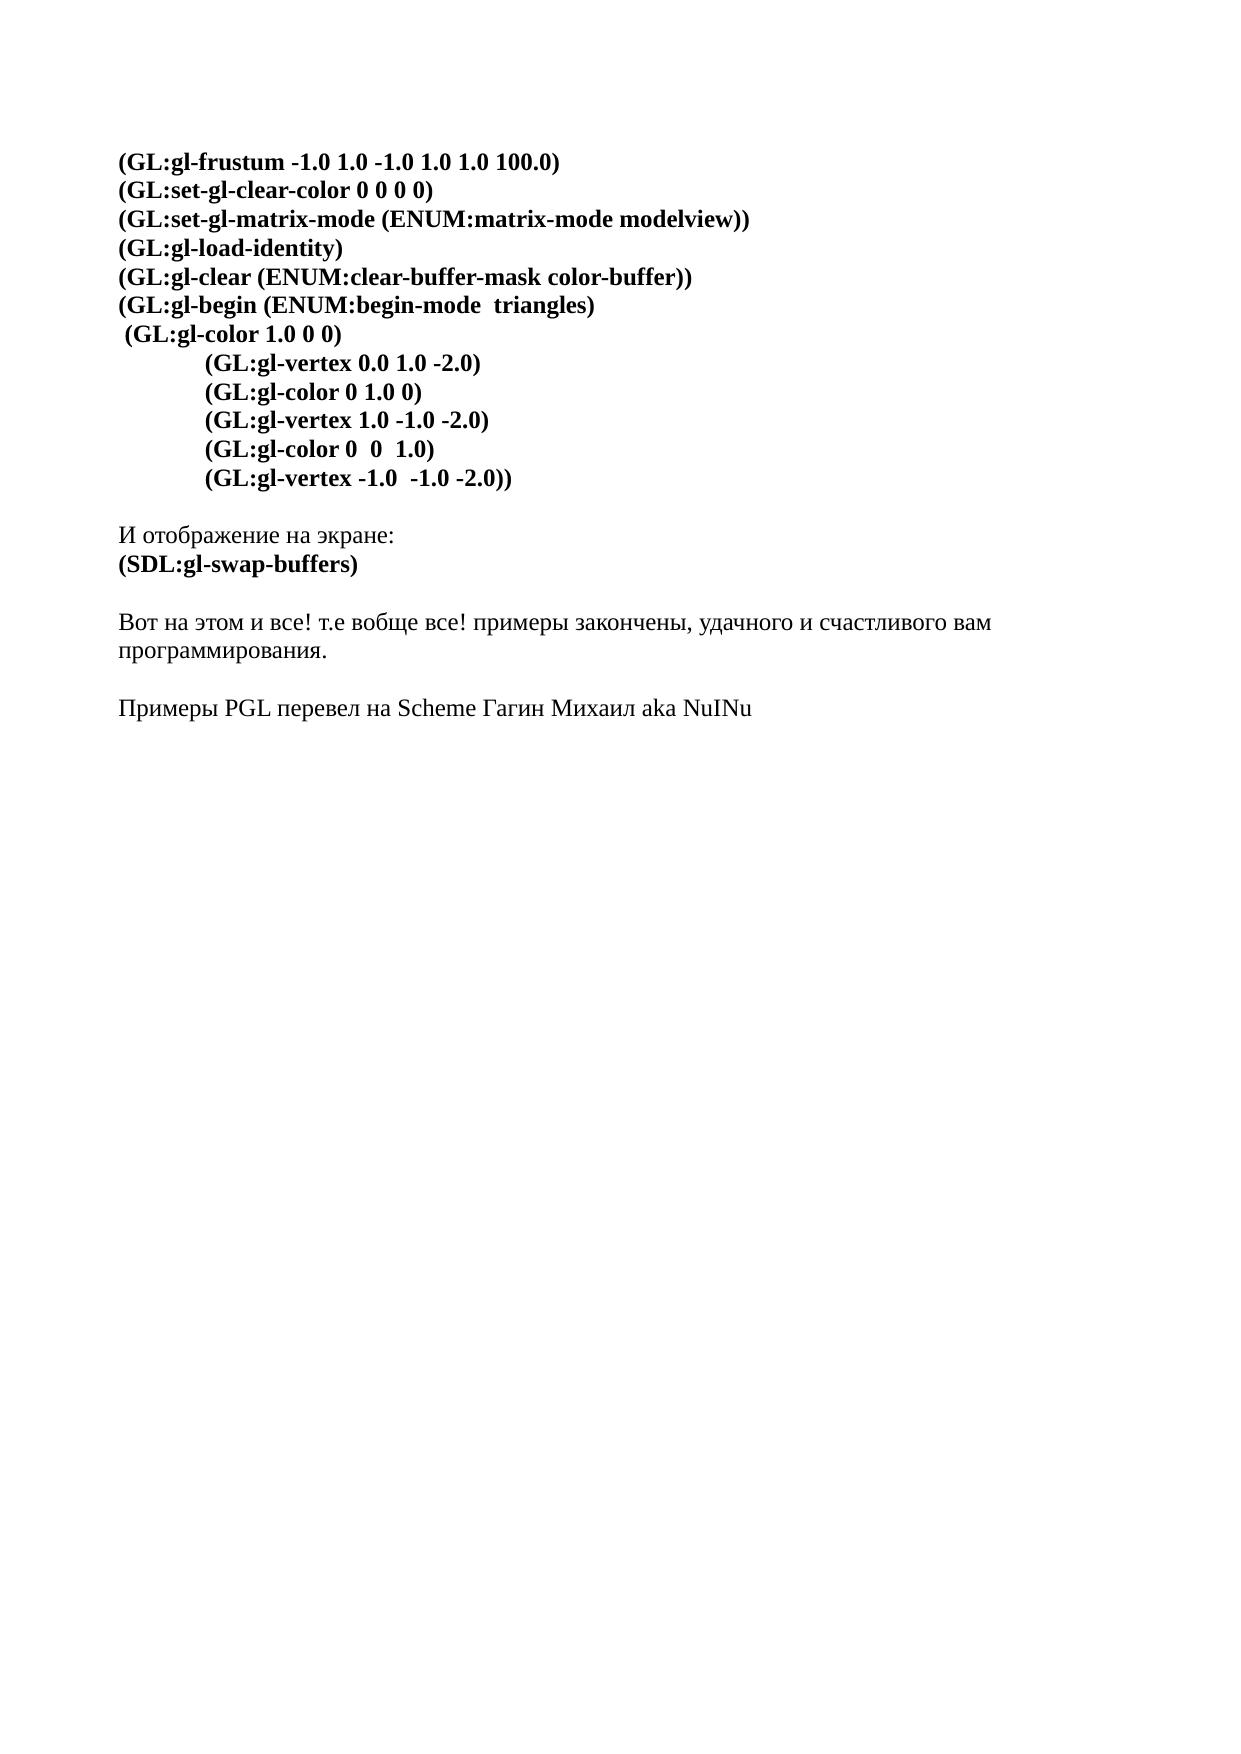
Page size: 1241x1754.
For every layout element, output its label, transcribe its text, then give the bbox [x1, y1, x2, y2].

text (GL:gl-color 0 1.0 0) [118, 377, 1122, 406]
text (GL:gl-begin (ENUM:begin-mode triangles) [118, 291, 1122, 319]
text (GL:gl-frustum -1.0 1.0 -1.0 1.0 1.0 100.0) [118, 147, 1122, 176]
text (GL:gl-vertex 0.0 1.0 -2.0) [118, 348, 1122, 377]
text (GL:gl-clear (ENUM:clear-buffer-mask color-buffer)) [118, 262, 1122, 291]
text (GL:gl-vertex -1.0 -1.0 -2.0)) [118, 463, 1122, 492]
text Примеры PGL перевел на Scheme Гагин Михаил aka NuINu [118, 693, 1122, 722]
text (GL:set-gl-clear-color 0 0 0 0) [118, 176, 1122, 204]
text (GL:gl-color 1.0 0 0) [118, 319, 1122, 348]
text (GL:gl-color 0 0 1.0) [118, 434, 1122, 463]
text Вот на этом и все! т.е вобще все! примеры закончены, удачного и счастливого вам программирования. [118, 607, 1122, 664]
text (SDL:gl-swap-buffers) [118, 549, 1122, 578]
text И отображение на экране: [118, 521, 1122, 549]
text (GL:set-gl-matrix-mode (ENUM:matrix-mode modelview)) [118, 204, 1122, 233]
text (GL:gl-vertex 1.0 -1.0 -2.0) [118, 406, 1122, 434]
text (GL:gl-load-identity) [118, 233, 1122, 262]
